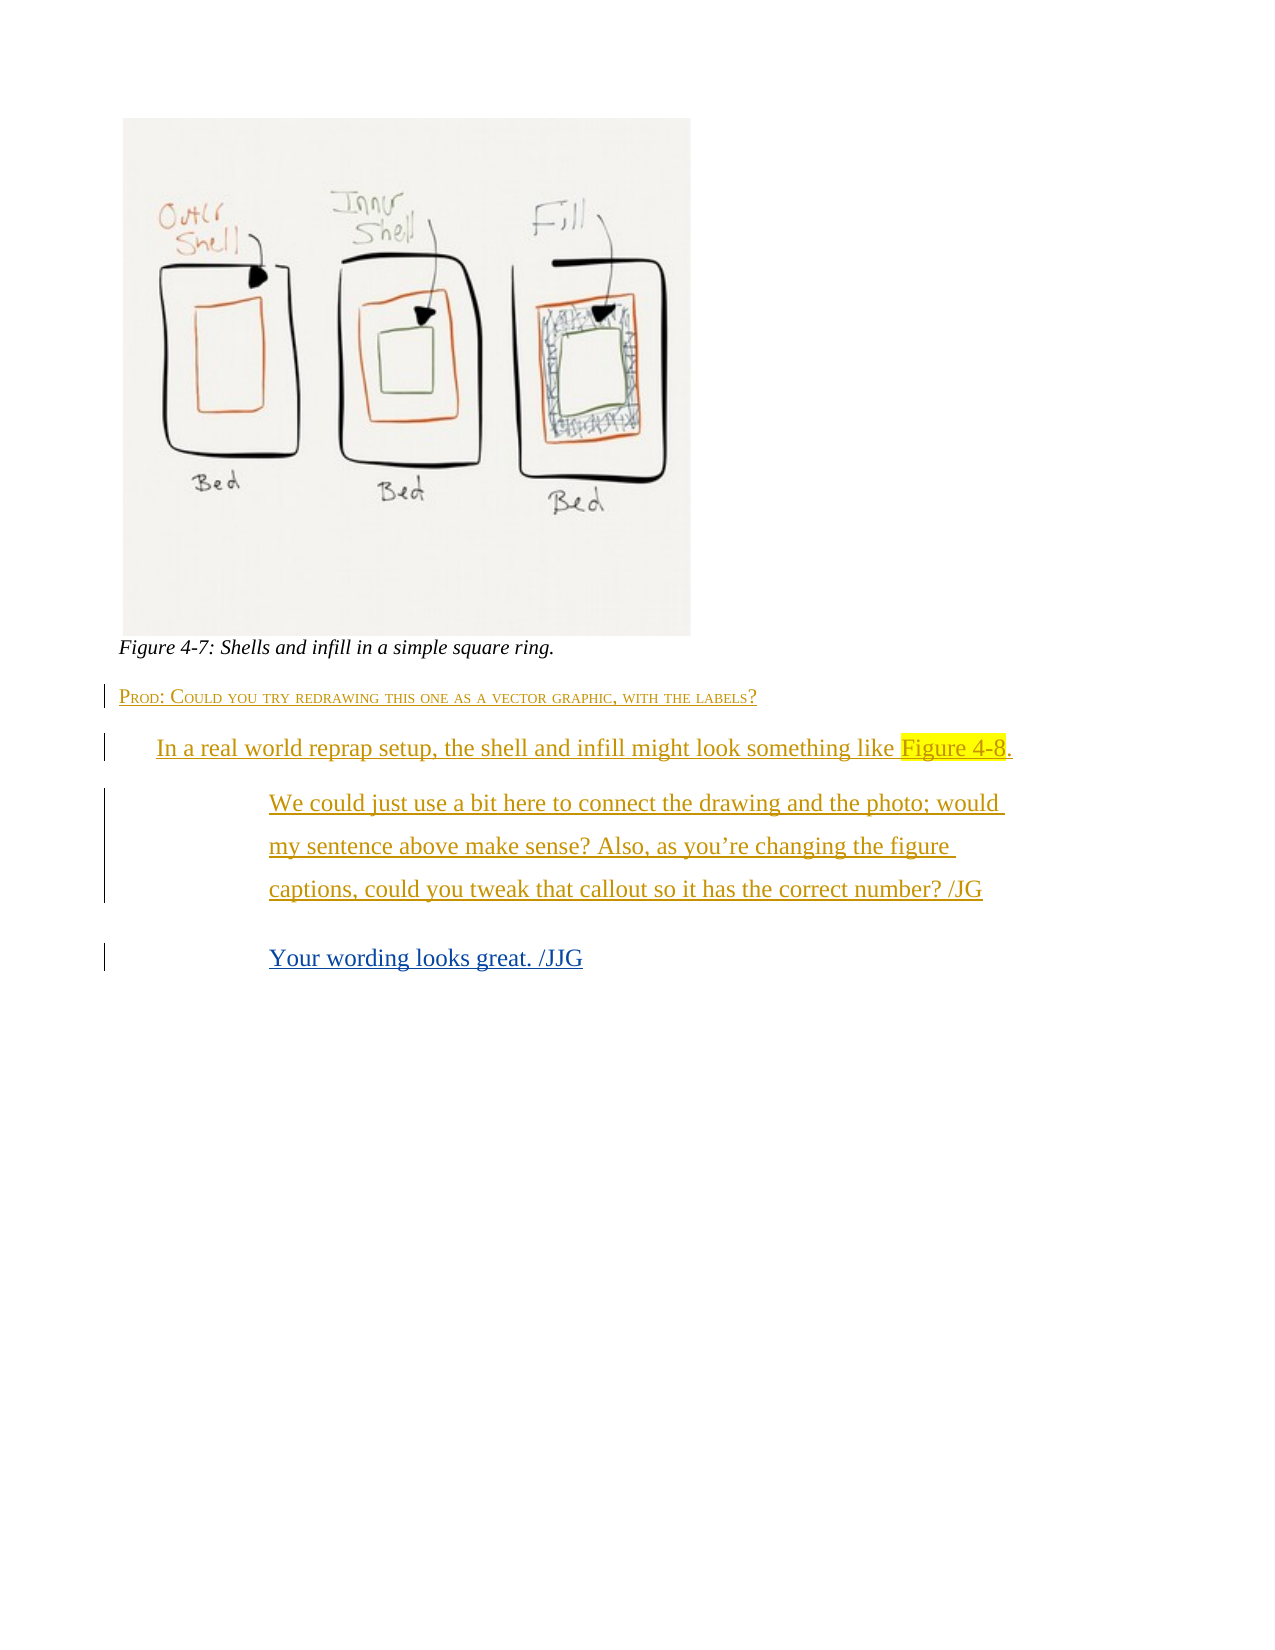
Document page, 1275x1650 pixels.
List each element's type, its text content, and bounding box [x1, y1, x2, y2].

text Prod: Could you try redrawing this one as a vector graphic, with the labels? [118, 684, 1156, 708]
text In a real world reprap setup, the shell and infill might look something like Figure 4-8. [118, 733, 1156, 761]
text Your wording looks great. /JJG [268, 943, 1006, 971]
text Figure 4-7: Shells and infill in a simple square ring. [118, 118, 1156, 659]
text We could just use a bit here to connect the drawing and the photo; would my sentence above make sense? Also, as you’re changing the figure captions, could you tweak that callout so it has the correct number? /JG [268, 788, 1006, 903]
picture [122, 118, 691, 636]
